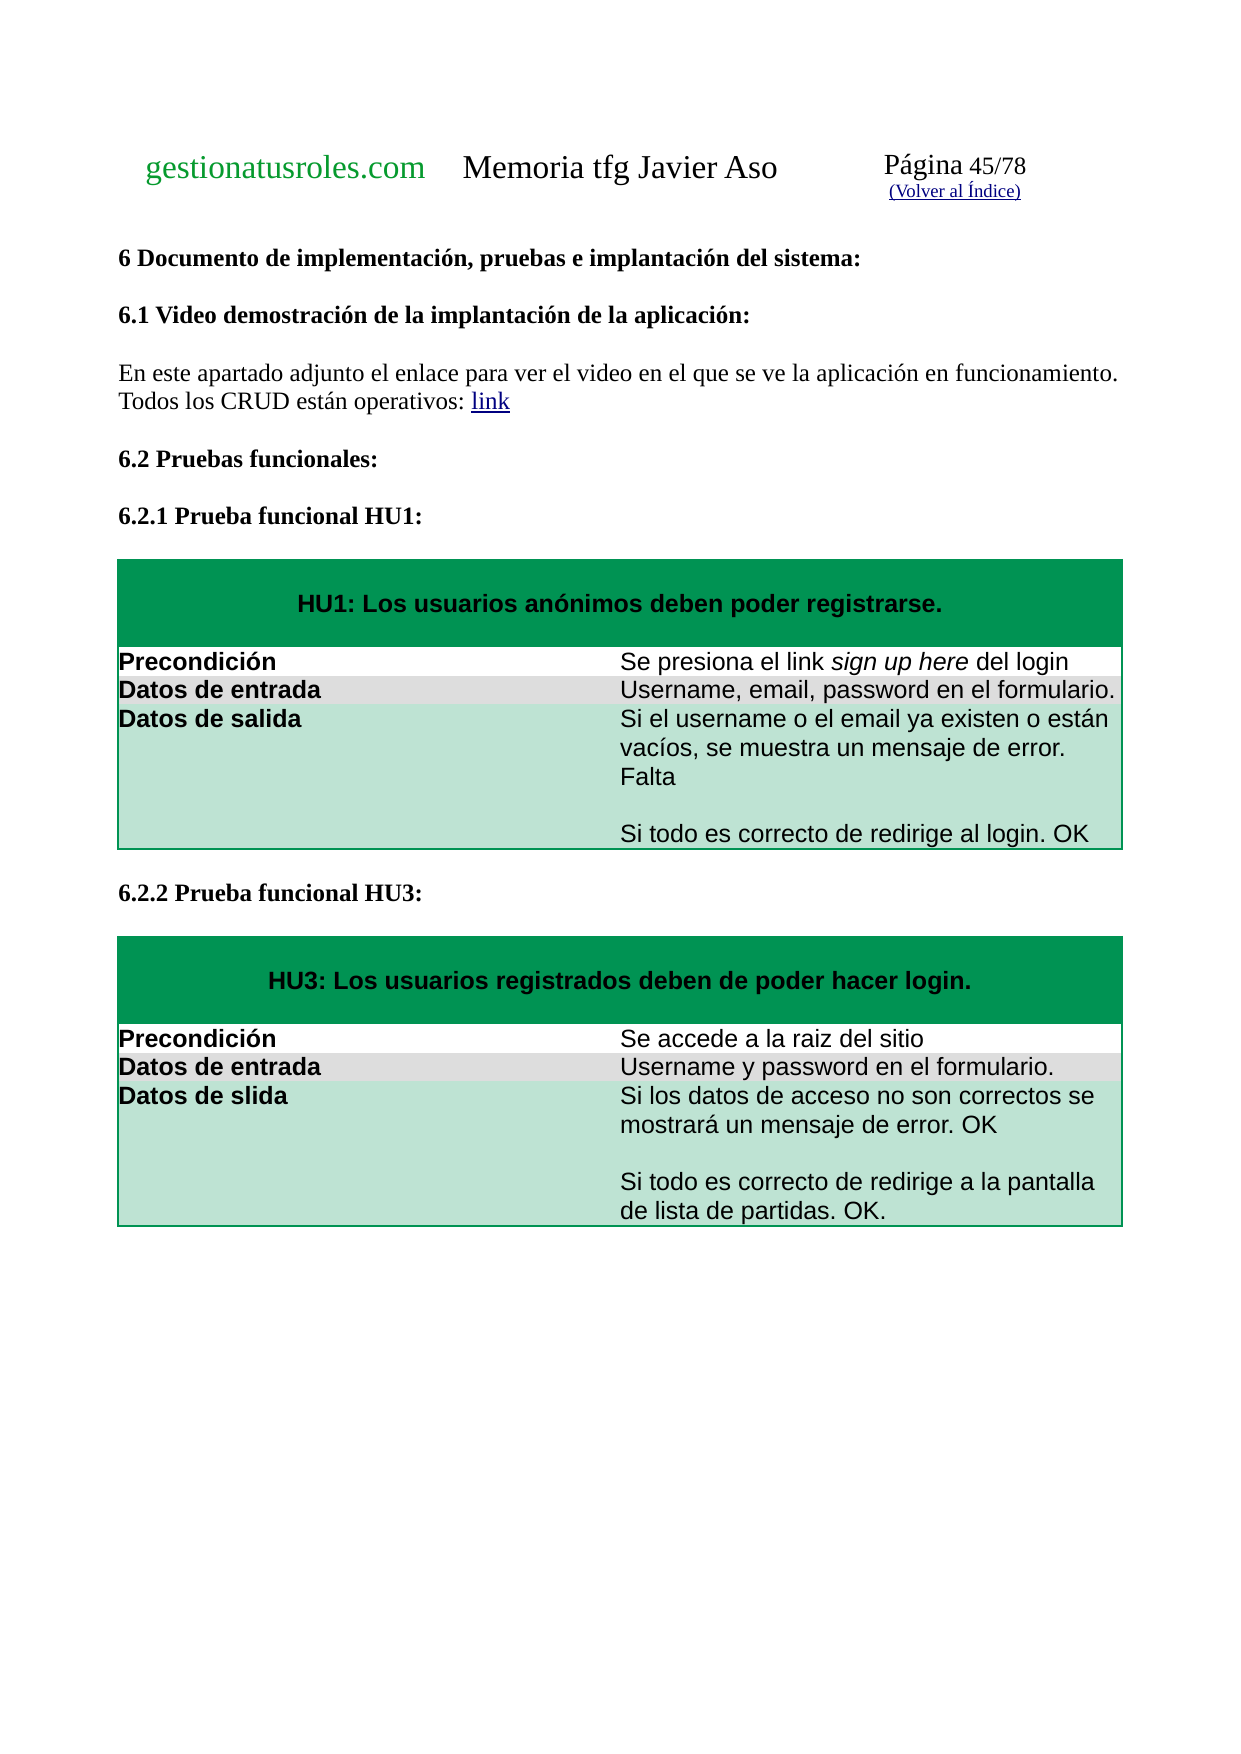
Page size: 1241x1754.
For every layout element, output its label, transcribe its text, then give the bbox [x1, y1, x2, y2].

table_cell Datos de salida [119, 704, 620, 848]
table_header Memoria tfg Javier Aso [453, 118, 787, 214]
table_header gestionatusroles.com [118, 118, 453, 214]
table_cell Se presiona el link sign up here del login [620, 647, 1121, 676]
text En este apartado adjunto el enlace para ver el video en el que se ve la aplicación en funcionamiento. Todos los CRUD están operativos: link [118, 358, 1122, 415]
table_cell Username, email, password en el formulario. [620, 676, 1121, 704]
table_cell Si los datos de acceso no son correctos se mostrará un mensaje de error. OK Si todo es correcto de redirige a la pantalla de lista de partidas. OK. [620, 1081, 1121, 1225]
text 6.2 Pruebas funcionales: [118, 444, 1122, 473]
text 6 Documento de implementación, pruebas e implantación del sistema: [118, 243, 1122, 271]
text 6.2.1 Prueba funcional HU1: [118, 501, 1122, 530]
table_header Página 45/78 (Volver al Índice) [788, 118, 1122, 214]
table_header HU3: Los usuarios registrados deben de poder hacer login. [119, 937, 1121, 1024]
table_cell Se accede a la raiz del sitio [620, 1024, 1121, 1052]
table_cell Si el username o el email ya existen o están vacíos, se muestra un mensaje de error. Falta Si todo es correcto de redirige al login. OK [620, 704, 1121, 848]
table_cell Precondición [119, 1024, 620, 1052]
text 6.2.2 Prueba funcional HU3: [118, 878, 1122, 907]
table_header HU1: Los usuarios anónimos deben poder registrarse. [119, 561, 1121, 647]
text 6.1 Video demostración de la implantación de la aplicación: [118, 300, 1122, 329]
table_cell Username y password en el formulario. [620, 1053, 1121, 1081]
table_cell Precondición [119, 647, 620, 676]
table_cell Datos de entrada [119, 676, 620, 704]
table_cell Datos de entrada [119, 1053, 620, 1081]
table_cell Datos de slida [119, 1081, 620, 1225]
